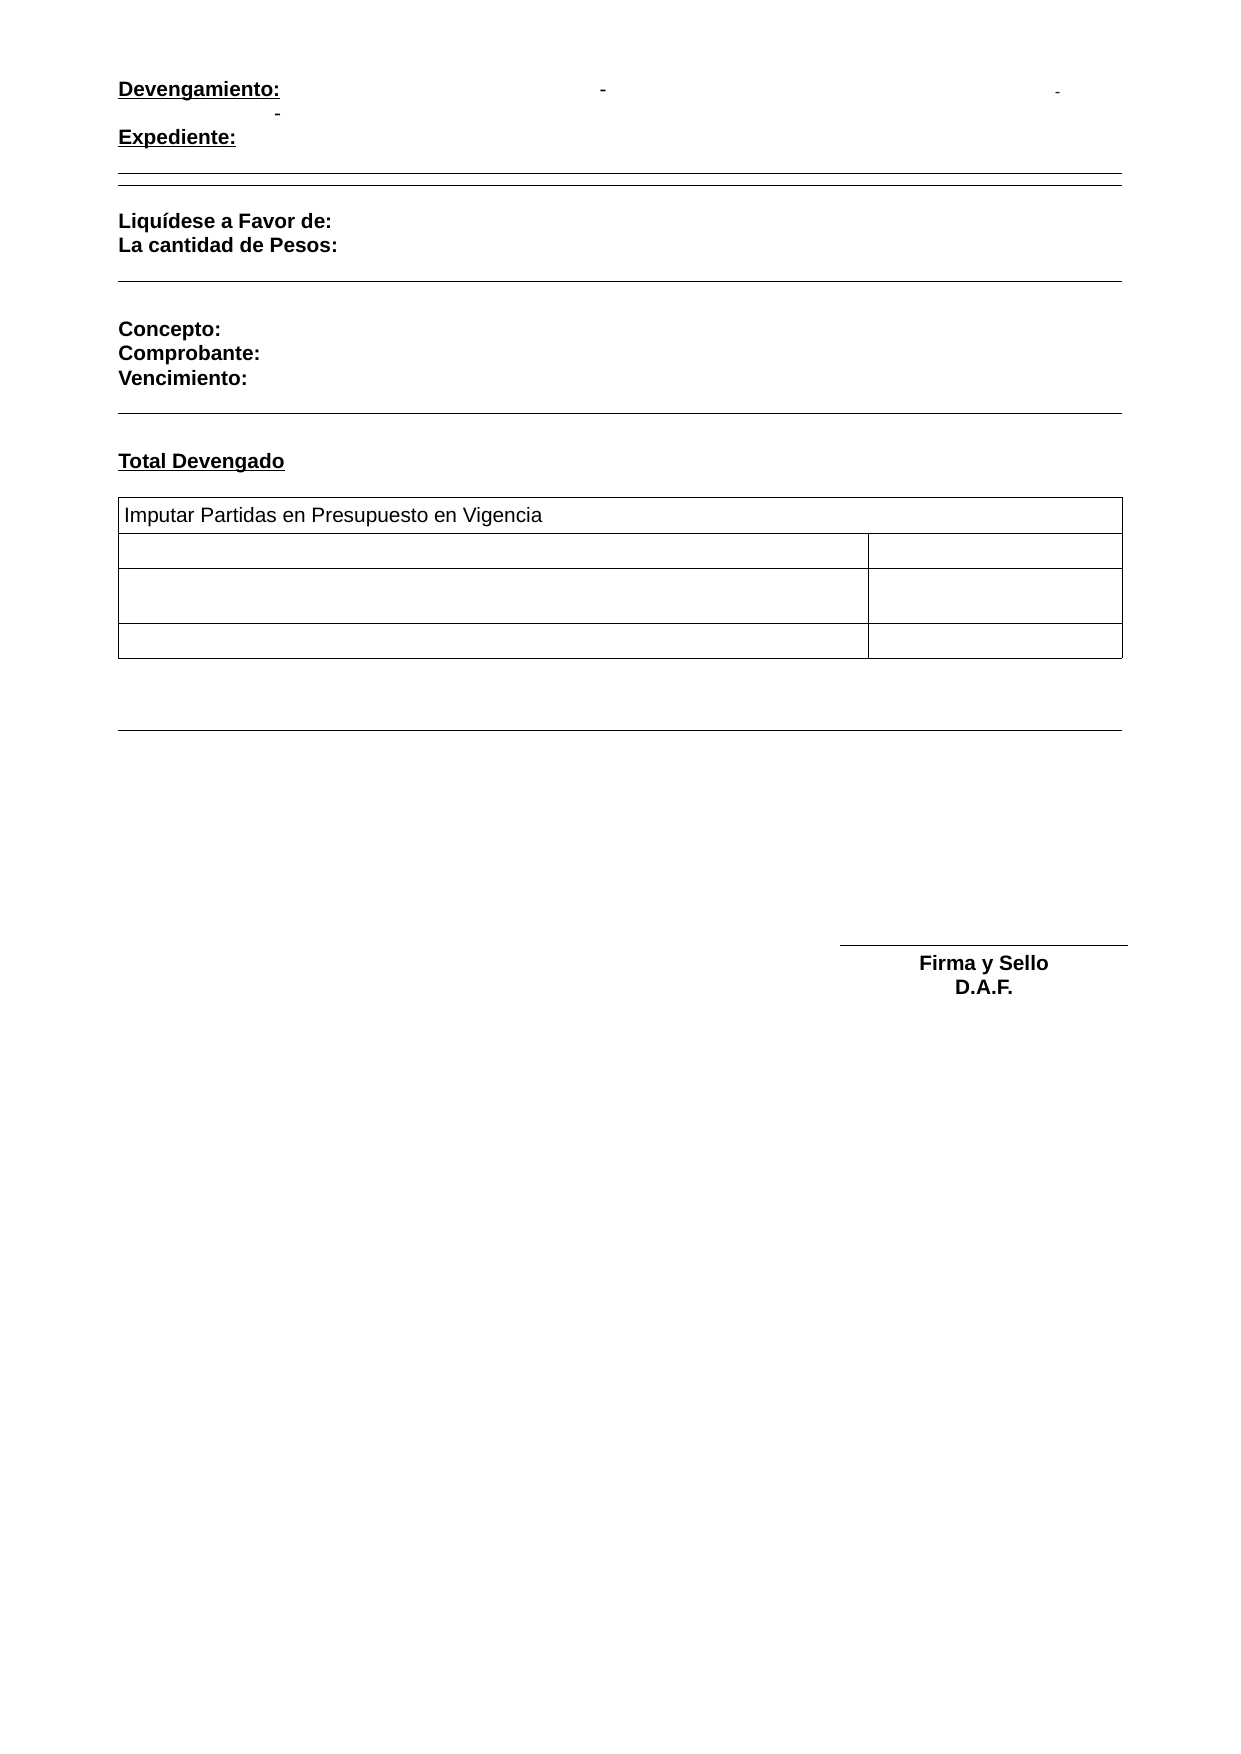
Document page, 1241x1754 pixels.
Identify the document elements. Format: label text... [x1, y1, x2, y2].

table_cell <for each="line in o.invoice_line_ids"> [119, 534, 868, 568]
table_header [118, 174, 1122, 185]
table_cell Firma y Sello D.A.F. [840, 946, 1128, 1004]
text Vencimiento: <o.date_due and formatLang(o.date_due,date='true')> [118, 365, 1122, 389]
table_cell <formatLang(line.price_subtotal)> [869, 569, 1122, 622]
table_cell [869, 624, 1122, 658]
text Comprobante: <o.display_name> [118, 341, 1122, 365]
table_header [118, 282, 1122, 293]
table_header Imputar Partidas en Presupuesto en Vigencia [119, 498, 1122, 533]
text Expediente: <o.transaction_id.expedient_id.number> [118, 125, 1122, 149]
table_cell </for> [119, 624, 868, 658]
text Concepto: <o.transaction_id.name> [118, 317, 1122, 341]
table_header [840, 838, 1128, 945]
table_cell [869, 534, 1122, 568]
text Devengamiento: <o.transaction_id.name> - <o.date_invoice and formatLang(o.date_invoice,date='true')> - <o.partner_id.name> - <o.display_name> [118, 77, 1122, 125]
table_header [118, 414, 1122, 425]
table_cell <line.definitive_line_id> [119, 569, 868, 622]
text Total Devengado [118, 449, 1122, 473]
table_header [118, 731, 1122, 742]
text La cantidad de Pesos: <formatLang(o.amount_total)> [118, 233, 1122, 257]
text Liquídese a Favor de: <o.partner_id.name> [118, 209, 1122, 233]
